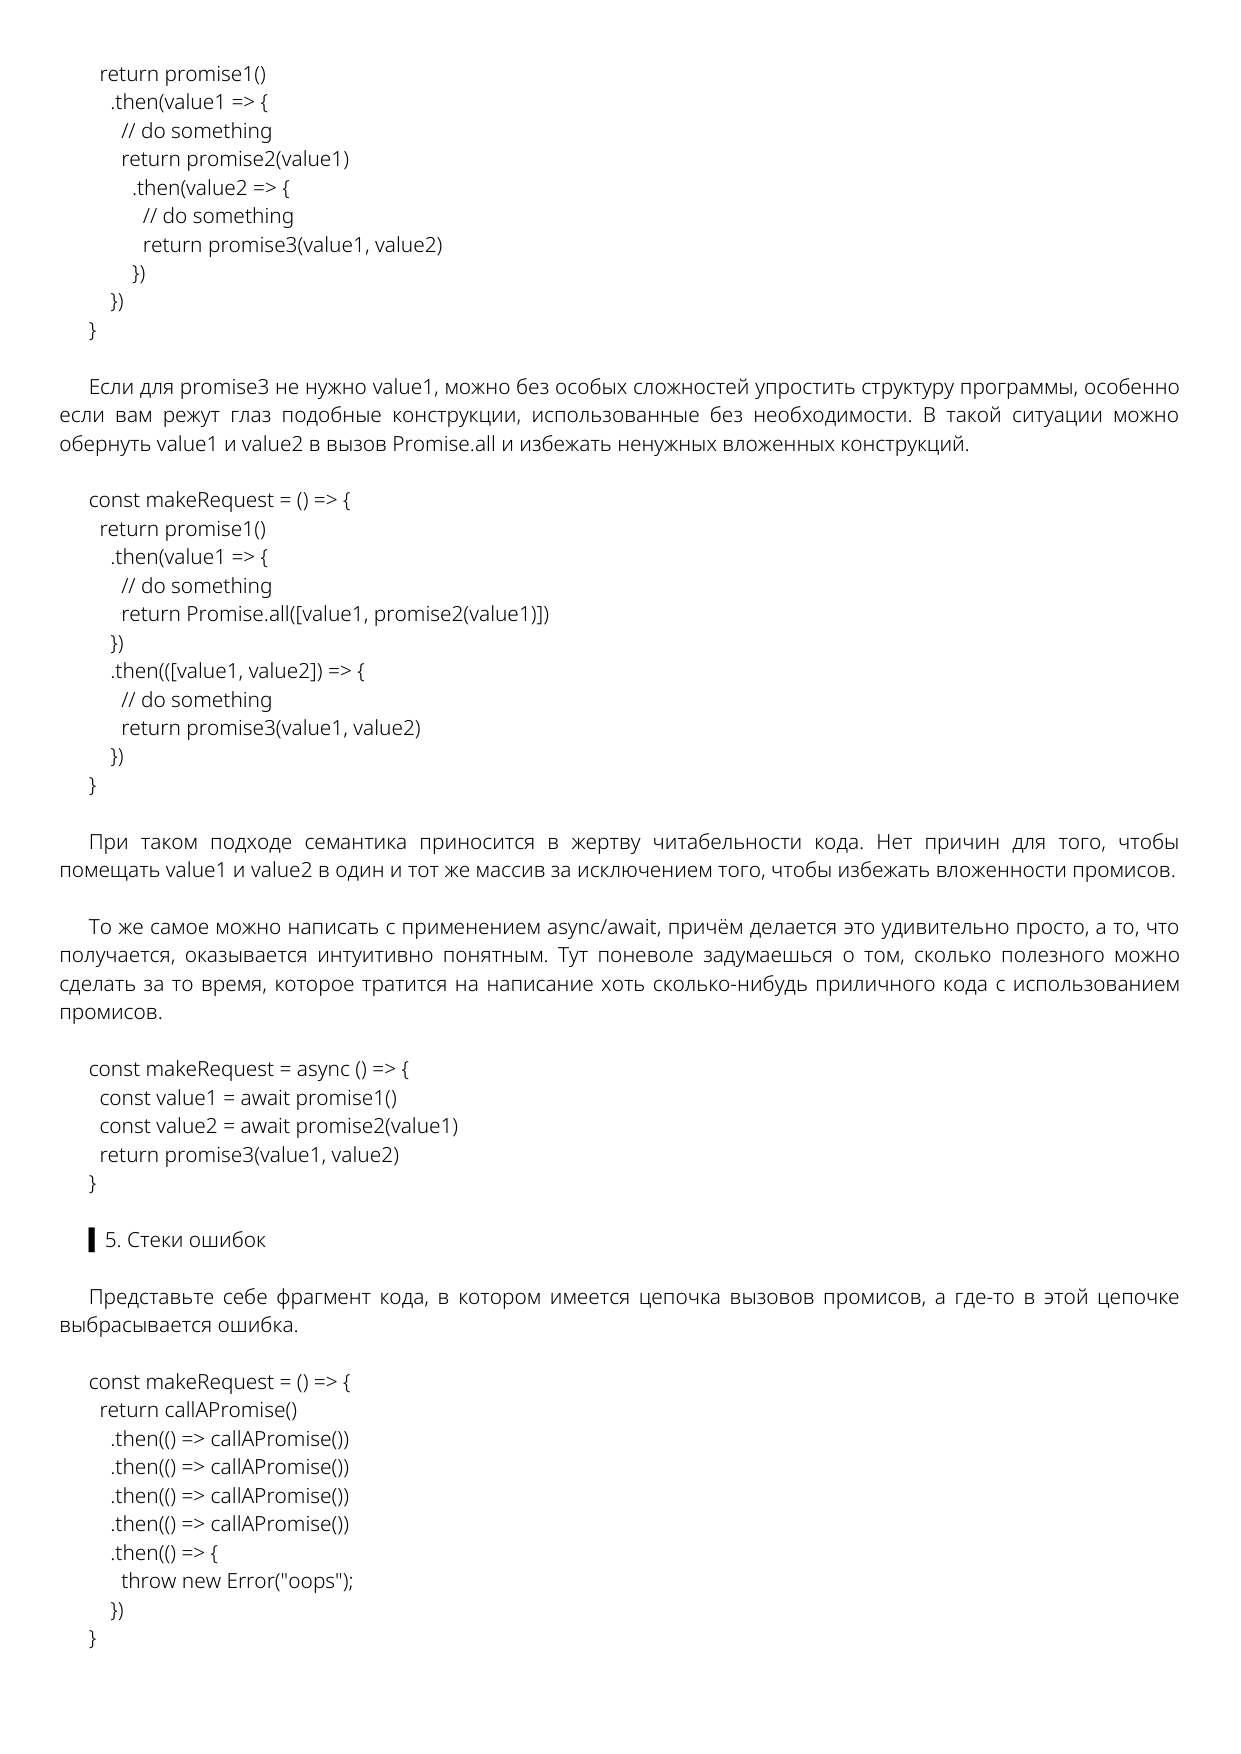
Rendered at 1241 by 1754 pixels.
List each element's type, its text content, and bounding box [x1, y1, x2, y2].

text }) [59, 1595, 1181, 1623]
text const makeRequest = () => { [59, 1367, 1181, 1396]
text return Promise.all([value1, promise2(value1)]) [59, 599, 1181, 628]
text const value2 = await promise2(value1) [59, 1111, 1181, 1140]
text .then(() => { [59, 1538, 1181, 1566]
text Если для promise3 не нужно value1, можно без особых сложностей упростить структуру программы, особенно если вам режут глаз подобные конструкции, использованные без необходимости. В такой ситуации можно обернуть value1 и value2 в вызов Promise.all и избежать ненужных вложенных конструкций. [59, 372, 1181, 457]
text return promise1() [59, 514, 1181, 542]
text return promise3(value1, value2) [59, 1140, 1181, 1168]
text return callAPromise() [59, 1396, 1181, 1424]
text // do something [59, 685, 1181, 713]
text .then(() => callAPromise()) [59, 1481, 1181, 1509]
text ▍5. Стеки ошибок [59, 1225, 1181, 1253]
text Представьте себе фрагмент кода, в котором имеется цепочка вызовов промисов, а где-то в этой цепочке выбрасывается ошибка. [59, 1282, 1181, 1339]
text } [59, 1168, 1181, 1197]
text То же самое можно написать с применением async/await, причём делается это удивительно просто, а то, что получается, оказывается интуитивно понятным. Тут поневоле задумаешься о том, сколько полезного можно сделать за то время, которое тратится на написание хоть сколько-нибудь приличного кода с использованием промисов. [59, 912, 1181, 1026]
text return promise2(value1) [59, 144, 1181, 173]
text }) [59, 628, 1181, 656]
text }) [59, 287, 1181, 315]
text return promise3(value1, value2) [59, 230, 1181, 258]
text return promise3(value1, value2) [59, 713, 1181, 742]
text } [59, 1623, 1181, 1652]
text throw new Error("oops"); [59, 1566, 1181, 1595]
text .then(() => callAPromise()) [59, 1424, 1181, 1452]
text const value1 = await promise1() [59, 1083, 1181, 1111]
text } [59, 315, 1181, 343]
text .then(() => callAPromise()) [59, 1452, 1181, 1481]
text .then(() => callAPromise()) [59, 1509, 1181, 1538]
text .then(([value1, value2]) => { [59, 656, 1181, 685]
text }) [59, 258, 1181, 287]
text return promise1() [59, 59, 1181, 87]
text // do something [59, 571, 1181, 599]
text .then(value2 => { [59, 173, 1181, 201]
text .then(value1 => { [59, 542, 1181, 571]
text // do something [59, 201, 1181, 230]
text .then(value1 => { [59, 87, 1181, 116]
text } [59, 770, 1181, 798]
text const makeRequest = () => { [59, 486, 1181, 514]
text // do something [59, 116, 1181, 144]
text const makeRequest = async () => { [59, 1054, 1181, 1083]
text }) [59, 742, 1181, 770]
text При таком подходе семантика приносится в жертву читабельности кода. Нет причин для того, чтобы помещать value1 и value2 в один и тот же массив за исключением того, чтобы избежать вложенности промисов. [59, 827, 1181, 884]
